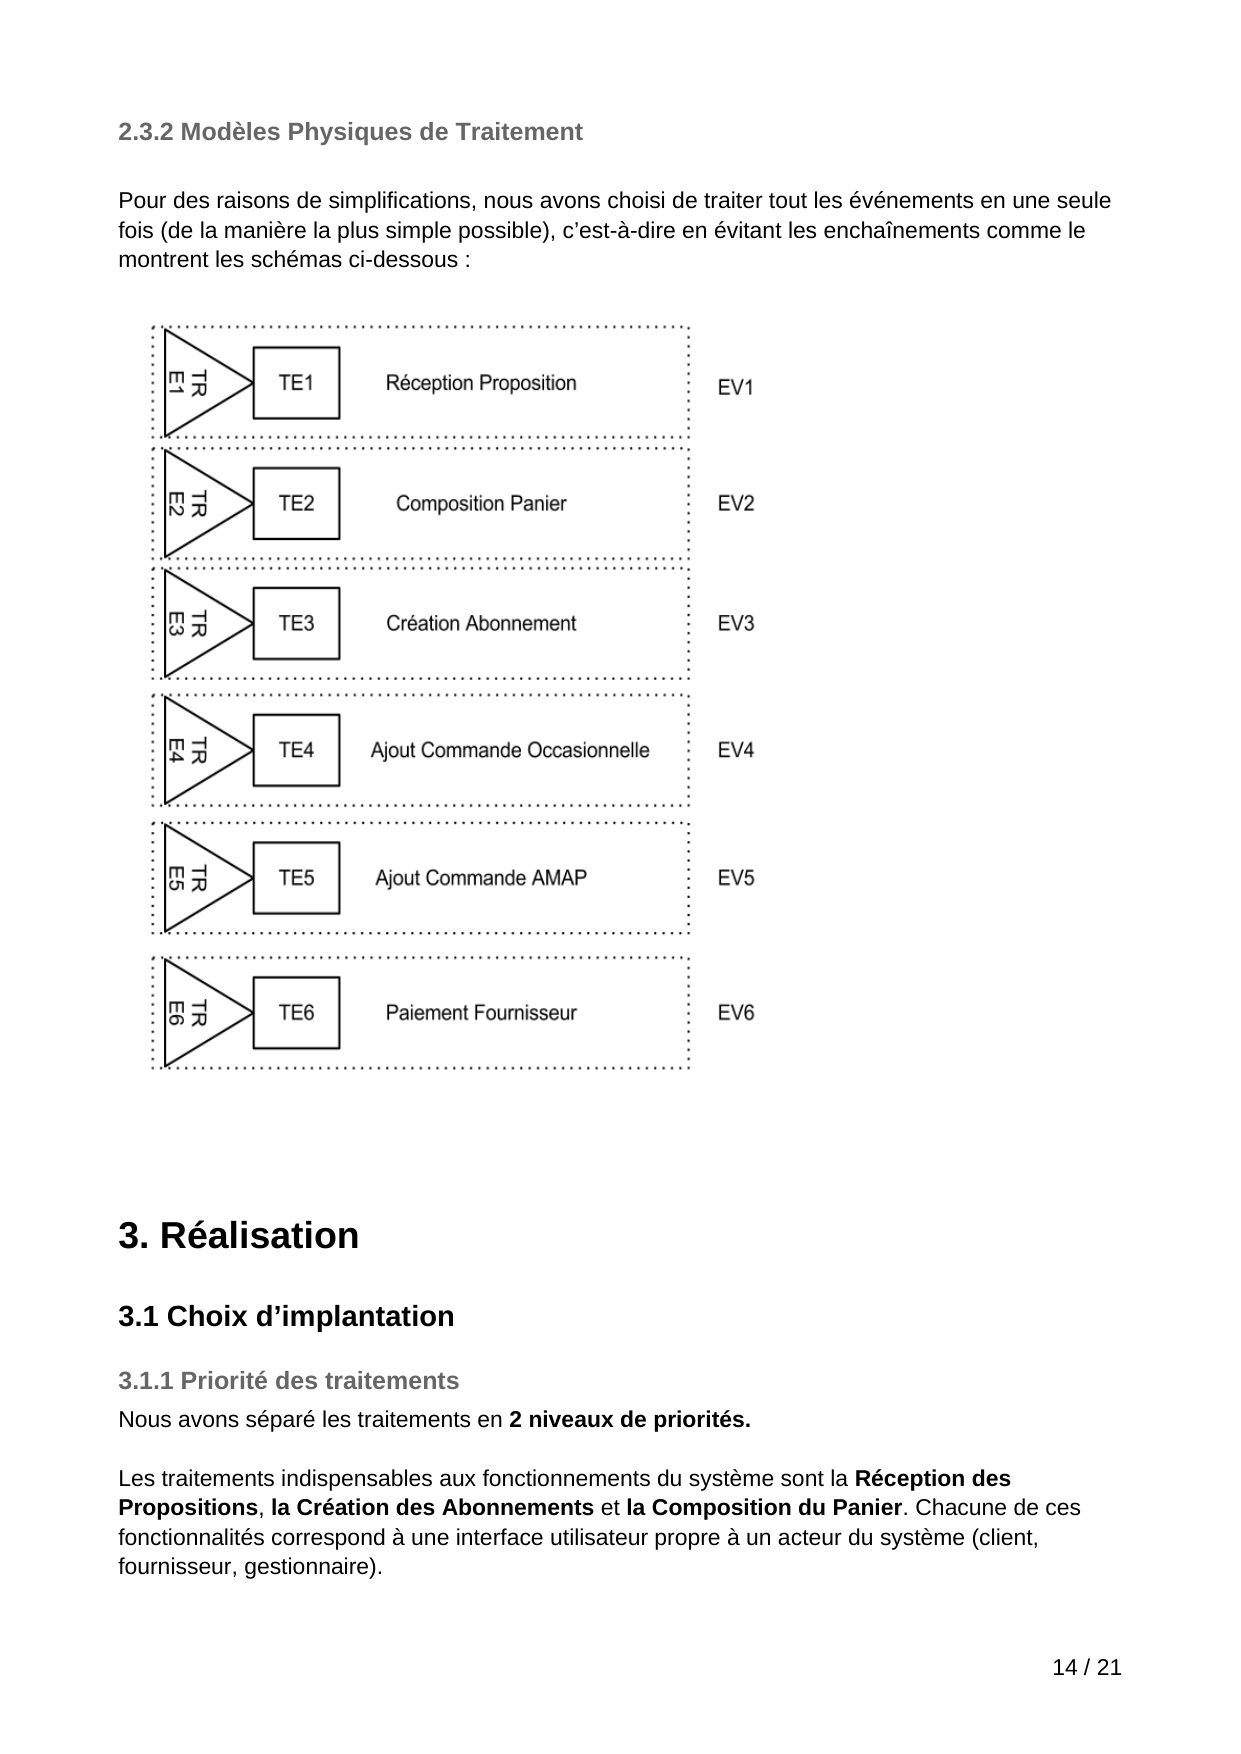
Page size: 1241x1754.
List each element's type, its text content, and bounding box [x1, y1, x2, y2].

picture [118, 305, 1123, 1123]
text Nous avons séparé les traitements en 2 niveaux de priorités. [118, 1407, 1122, 1432]
text Pour des raisons de simplifications, nous avons choisi de traiter tout les événements en une seule fois (de la manière la plus simple possible), c’est-à-dire en évitant les enchaînements comme le montrent les schémas ci-dessous : [118, 188, 1122, 272]
subtitle 3.1.1 Priorité des traitements [118, 1366, 1122, 1394]
text Les traitements indispensables aux fonctionnements du système sont la Réception des Propositions, la Création des Abonnements et la Composition du Panier. Chacune de ces fonctionnalités correspond à une interface utilisateur propre à un acteur du système (client, fournisseur, gestionnaire). [118, 1466, 1122, 1579]
subtitle 2.3.2 Modèles Physiques de Traitement [118, 118, 1122, 146]
subtitle 3.1 Choix d’implantation [118, 1300, 1122, 1332]
subtitle 3. Réalisation [118, 1214, 1122, 1256]
